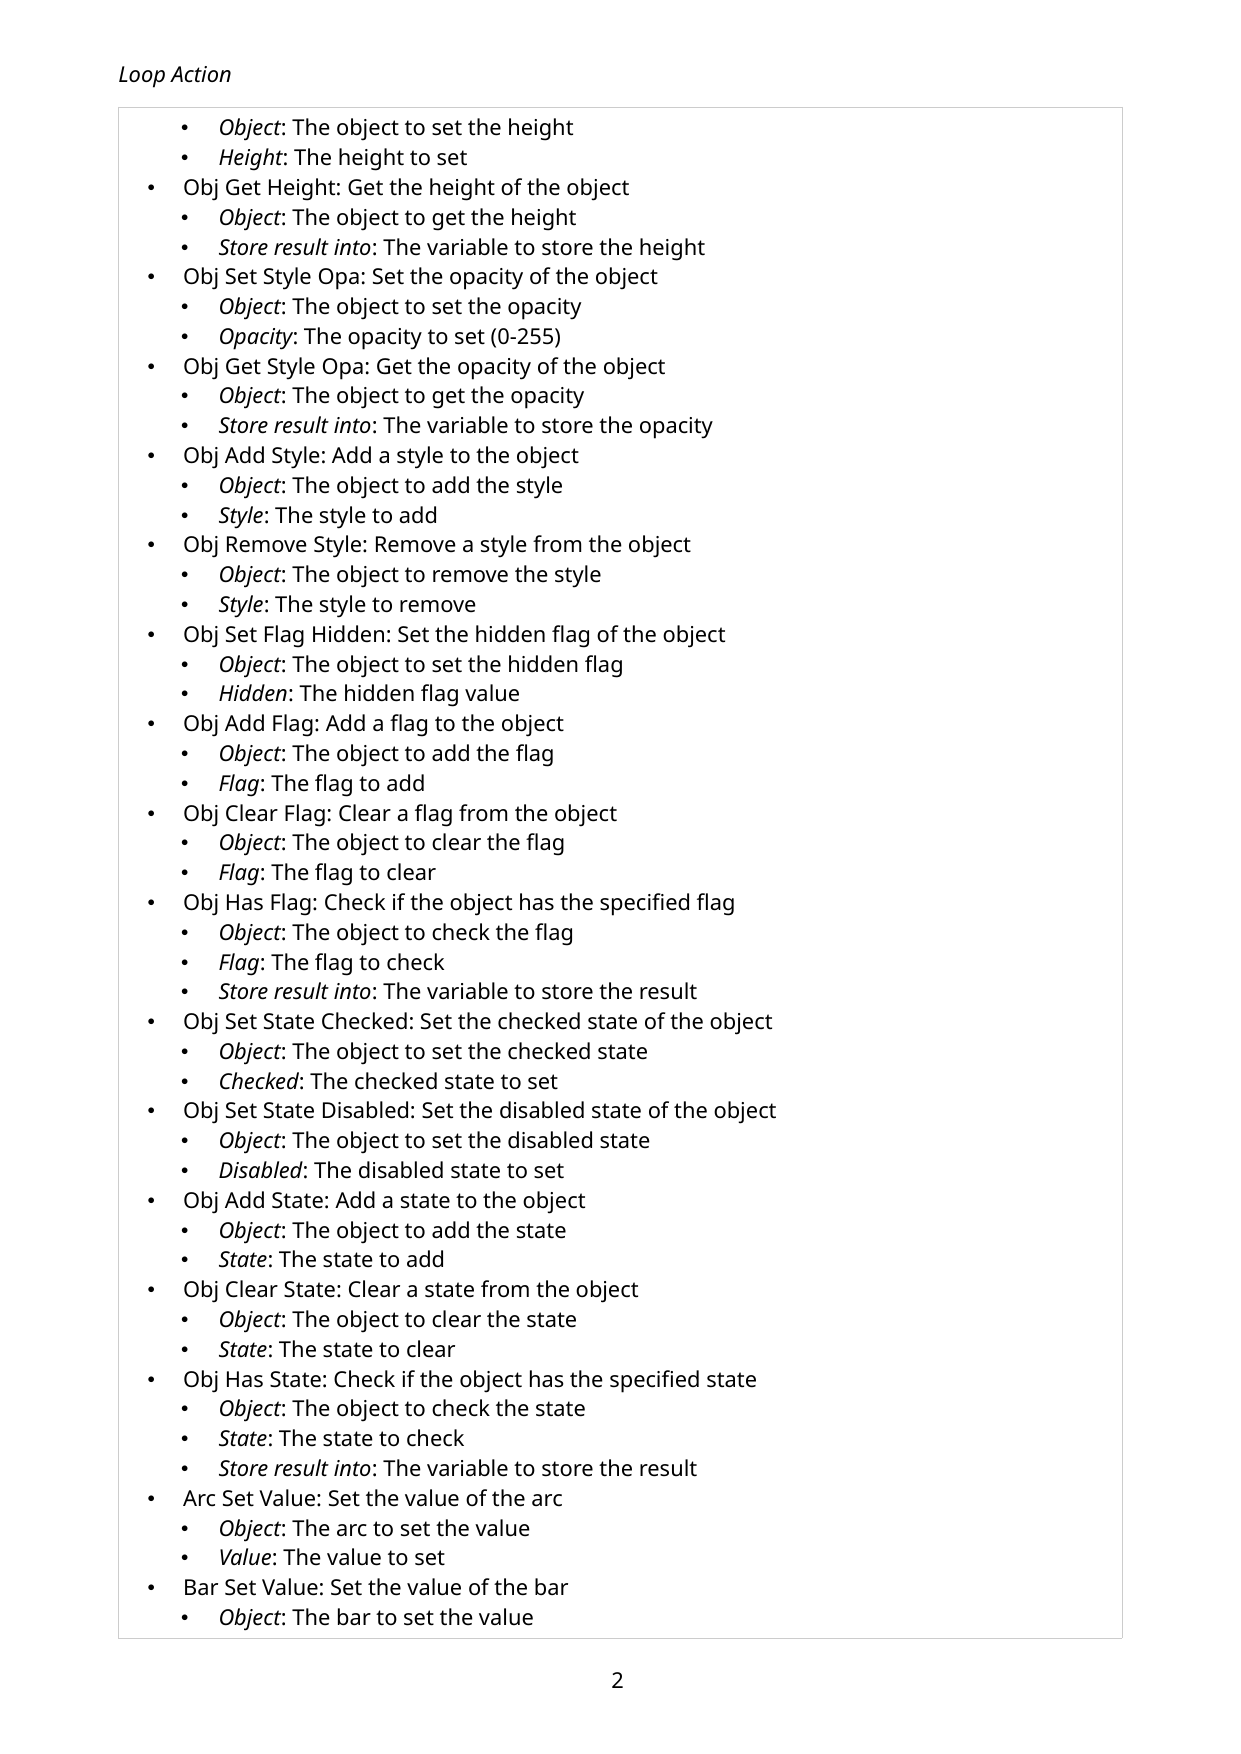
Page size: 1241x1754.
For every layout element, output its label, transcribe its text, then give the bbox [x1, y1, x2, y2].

table_cell Actions Array List of actions to be executed. The following actions are available: Change Screen: Change the screen to the specified screen Screen: The screen to change to Fade mode: Selection of animation when moving from the previous page to a new page Speed: Animation duration in milliseconds Delay: Delay in milliseconds before the animation starts. Use stack: Put active screen on the stack. Change to Previous Screen: Change to the previous screen Fade mode: Selection of animation when moving from the previous page to a new page Speed: Animation duration in milliseconds Delay: Delay in milliseconds before the animation starts. Create Screen: Create the screen ("Screens lifetime support" should be enabled in Settings - Build)" Screen: The screen to create Delete Screen: Delete the screen ("Screens lifetime support" should be enabled in Settings - Build)" Screen: The screen to delete Is Screen Created: Check if screen is created ("Screens lifetime support" should be enabled in Settings - Build)" Screen: The screen Store result into: The boolean variable where to store the screen status Obj Set X: Set the x coordinate of the object Object: The object to set the x coordinate X: The x coordinate to set Obj Get X: Get the x coordinate of the object Object: The object to get the x coordinate Store result into: The variable to store the x coordinate Obj Set Y: Set the y coordinate of the object Object: The object to set the y coordinate Y: The y coordinate to set Obj Get Y: Get the y coordinate of the object Object: The object to get the y coordinate Store result into: The variable to store the y coordinate Obj Set Width: Set the width of the object Object: The object to set the width Width: The width to set Obj Get Width: Get the width of the object Object: The object to get the width Store result into: The variable to store the width Obj Set Height: Set the height of the object Object: The object to set the height Height: The height to set Obj Get Height: Get the height of the object Object: The object to get the height Store result into: The variable to store the height Obj Set Style Opa: Set the opacity of the object Object: The object to set the opacity Opacity: The opacity to set (0-255) Obj Get Style Opa: Get the opacity of the object Object: The object to get the opacity Store result into: The variable to store the opacity Obj Add Style: Add a style to the object Object: The object to add the style Style: The style to add Obj Remove Style: Remove a style from the object Object: The object to remove the style Style: The style to remove Obj Set Flag Hidden: Set the hidden flag of the object Object: The object to set the hidden flag Hidden: The hidden flag value Obj Add Flag: Add a flag to the object Object: The object to add the flag Flag: The flag to add Obj Clear Flag: Clear a flag from the object Object: The object to clear the flag Flag: The flag to clear Obj Has Flag: Check if the object has the specified flag Object: The object to check the flag Flag: The flag to check Store result into: The variable to store the result Obj Set State Checked: Set the checked state of the object Object: The object to set the checked state Checked: The checked state to set Obj Set State Disabled: Set the disabled state of the object Object: The object to set the disabled state Disabled: The disabled state to set Obj Add State: Add a state to the object Object: The object to add the state State: The state to add Obj Clear State: Clear a state from the object Object: The object to clear the state State: The state to clear Obj Has State: Check if the object has the specified state Object: The object to check the state State: The state to check Store result into: The variable to store the result Arc Set Value: Set the value of the arc Object: The arc to set the value Value: The value to set Bar Set Value: Set the value of the bar Object: The bar to set the value Value: The value to set (0-100) Animated: Use animation when setting the value Calendar Set Today Date: Set the today's date Object: The calendar object Year: Today's year Month: Today's month [1..12] Day: Today's day [1..31] Calendar Set Showed Date: Set the currently showed Object: The calendar object Year: Showed year Month: Showed month [1..12] Calendar Set Highlighted Date: Set the highlighted date Object: The calendar object Year: Highlight year Month: Highlight month [1..12] Day: Hilighy day [1..31] Calendar Get Pressed Date: Get the currently pressed day Object: The calendar object Store year into: The integer variable where to store the year Store month into: The integer variable where to store the month (1..12) Store day into: The integer variable where to store the day (1..31) Dropdown Set Selected: Set the selected item of the dropdown Object: The dropdown to set the selected item Selected: The index of the selected item Image Set Src: Set the source image of the image Object: The image to set the source Src: The source image to set given as a string Image Set Angle: Set the angle of the image Object: The image to set the angle Angle: The angle to set. Angle has 0.1 degree precision, so for 45.8° set 458. Image Set Zoom: Set the zoom of the image Object: The image to set the zoom Zoom: The zoom to set. Set factor to 256 to disable zooming. A larger value enlarges the images (e.g. 512 double size), a smaller value shrinks it (e.g. 128 half size). Label Set Text: Set the text of the label Object: The label to set the text Text: The text to set Roller Set Selected: Set the selected item of the roller Object: The roller to set the selected item Selected: The index of the selected item Animated: Use animation when setting the selected item Slider Set Value: Set the value of the slider Object: The slider to set the value Value: The value to set Animated: Use animation when setting the value Keyboard Set Textarea: Set the textarea for the keyboard Object: The keyboard to set the textarea Textarea: The textarea to set Group Focus Obj: Focus the object Object: The object to focus Group Focus Next: Focus the next object in the group Group: The group to focus the next object Group Focus Prev: Focus the previous object in the group Group: The group to focus the previous object Group Get Focused: Get the focused object in the group Group: The group to get the focused object Store result into: The variable to store the focused object Group Focus Freeze: Do not let to change the focus from the current object Group: The group to freeze/unfreeze the focus Enabled: true: freeze, false: release freezing (normal mode) Group Set Wrap: Set whether focus next/prev will allow wrapping from first->last or last->first object. Group: The group to set the wrap Enabled: true: wrap, false: no wrap Group Set Editing: Manually set the current mode (edit or navigate). Group: The group to set the editing mode Enabled: true: edit mode, false: navigate mode Anim X: Animate the x coordinate of the object Object: The object to animate Start: The start value of the animation End: The end value of the animation Delay: Delay in milliseconds before the animation starts Time: Animation duration in milliseconds Relative: Determines whether Start and End values are relative to the current value or are absolute values. Instant: If checked apply the start value immediately, otherwise apply the start value after a delay when the animation really starts Path: The animation path Anim Y: Animate the y coordinate of the object Object: The object to animate Start: The start value of the animation End: The end value of the animation Delay: Delay in milliseconds before the animation starts Time: Animation duration in milliseconds Relative: Determines whether Start and End values are relative to the current value or are absolute values. Instant: If checked apply the start value immediately, otherwise apply the start value after a delay when the animation really starts Path: The animation path Anim Width: Animate the width of the object Object: The object to animate Start: The start value of the animation End: The end value of the animation Delay: Delay in milliseconds before the animation starts Time: Animation duration in milliseconds Relative: Determines whether Start and End values are relative to the current value or are absolute values. Instant: If checked apply the start value immediately, otherwise apply the start value after a delay when the animation really starts Path: The animation path Anim Height: Animate the height of the object Object: The object to animate Start: The start value of the animation End: The end value of the animation Delay: Delay in milliseconds before the animation starts Time: Animation duration in milliseconds Relative: Determines whether Start and End values are relative to the current value or are absolute values. Instant: If checked apply the start value immediately, otherwise apply the start value after a delay when the animation really starts Path: The animation path Anim Opacity: Animate the opacity of the object Object: The object to animate Start: The start value of the animation End: The end value of the animation Delay: Delay in milliseconds before the animation starts Time: Animation duration in milliseconds Relative: Determines whether Start and End values are relative to the current value or are absolute values. Instant: If checked apply the start value immediately, otherwise apply the start value after a delay when the animation really starts Path: The animation path Anim Image Zoom: Animate the zoom of the image Object: The object to animate Start: The start value of the animation End: The end value of the animation Delay: Delay in milliseconds before the animation starts Time: Animation duration in milliseconds Relative: Determines whether Start and End values are relative to the current value or are absolute values. Instant: If checked apply the start value immediately, otherwise apply the start value after a delay when the animation really starts Path: The animation path Anim Image Angle: Animate the angle of the image Object: The object to animate Start: The start value of the animation End: The end value of the animation Delay: Delay in milliseconds before the animation starts Time: Animation duration in milliseconds Relative: Determines whether Start and End values are relative to the current value or are absolute values. Instant: If checked apply the start value immediately, otherwise apply the start value after a delay when the animation really starts Path: The animation path [119, 108, 1122, 1637]
